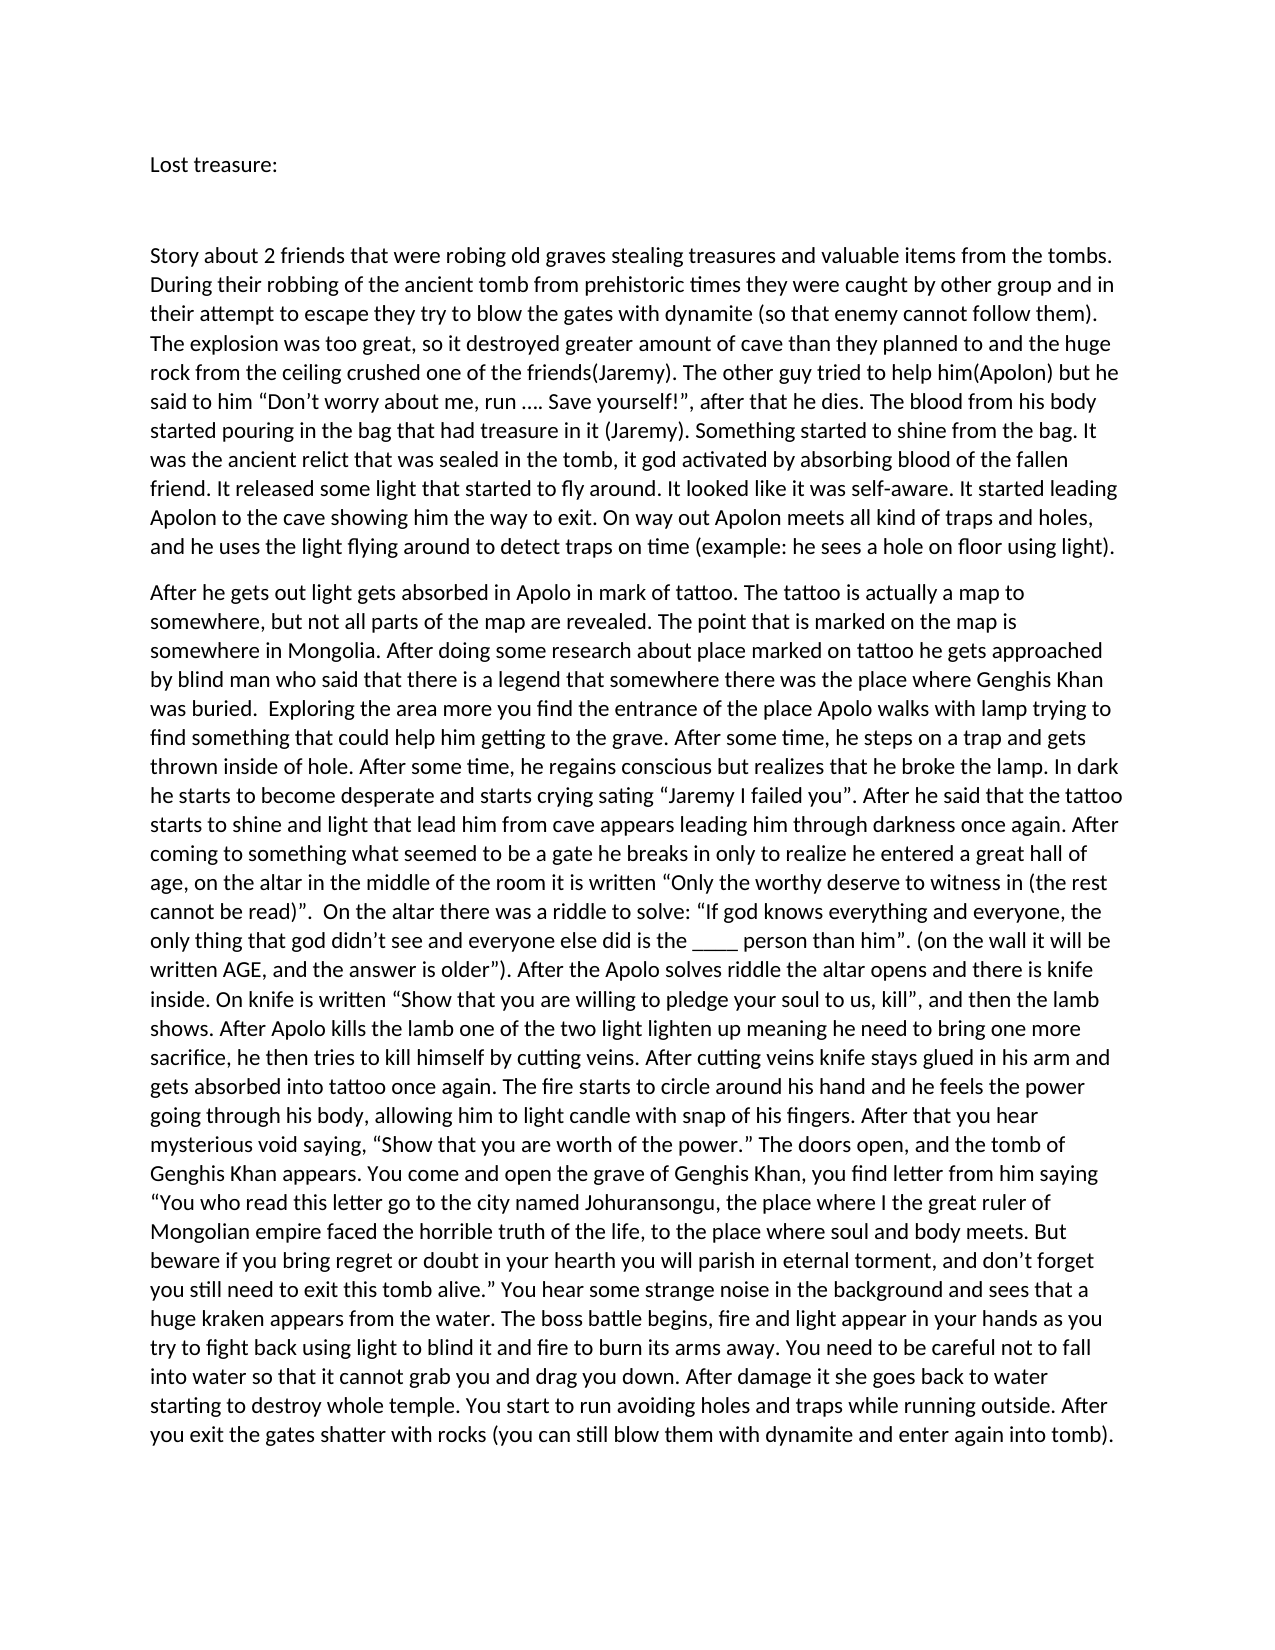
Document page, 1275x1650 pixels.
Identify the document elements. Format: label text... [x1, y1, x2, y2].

text Story about 2 friends that were robing old graves stealing treasures and valuable items from the tombs. During their robbing of the ancient tomb from prehistoric times they were caught by other group and in their attempt to escape they try to blow the gates with dynamite (so that enemy cannot follow them). The explosion was too great, so it destroyed greater amount of cave than they planned to and the huge rock from the ceiling crushed one of the friends(Jaremy). The other guy tried to help him(Apolon) but he said to him “Don’t worry about me, run …. Save yourself!”, after that he dies. The blood from his body started pouring in the bag that had treasure in it (Jaremy). Something started to shine from the bag. It was the ancient relict that was sealed in the tomb, it god activated by absorbing blood of the fallen friend. It released some light that started to fly around. It looked like it was self-aware. It started leading Apolon to the cave showing him the way to exit. On way out Apolon meets all kind of traps and holes, and he uses the light flying around to detect traps on time (example: he sees a hole on floor using light). [150, 241, 1125, 560]
text After he gets out light gets absorbed in Apolo in mark of tattoo. The tattoo is actually a map to somewhere, but not all parts of the map are revealed. The point that is marked on the map is somewhere in Mongolia. After doing some research about place marked on tattoo he gets approached by blind man who said that there is a legend that somewhere there was the place where Genghis Khan was buried. Exploring the area more you find the entrance of the place Apolo walks with lamp trying to find something that could help him getting to the grave. After some time, he steps on a trap and gets thrown inside of hole. After some time, he regains conscious but realizes that he broke the lamp. In dark he starts to become desperate and starts crying sating “Jaremy I failed you”. After he said that the tattoo starts to shine and light that lead him from cave appears leading him through darkness once again. After coming to something what seemed to be a gate he breaks in only to realize he entered a great hall of age, on the altar in the middle of the room it is written “Only the worthy deserve to witness in (the rest cannot be read)”. On the altar there was a riddle to solve: “If god knows everything and everyone, the only thing that god didn’t see and everyone else did is the ____ person than him”. (on the wall it will be written AGE, and the answer is older”). After the Apolo solves riddle the altar opens and there is knife inside. On knife is written “Show that you are willing to pledge your soul to us, kill”, and then the lamb shows. After Apolo kills the lamb one of the two light lighten up meaning he need to bring one more sacrifice, he then tries to kill himself by cutting veins. After cutting veins knife stays glued in his arm and gets absorbed into tattoo once again. The fire starts to circle around his hand and he feels the power going through his body, allowing him to light candle with snap of his fingers. After that you hear mysterious void saying, “Show that you are worth of the power.” The doors open, and the tomb of Genghis Khan appears. You come and open the grave of Genghis Khan, you find letter from him saying “You who read this letter go to the city named Johuransongu, the place where I the great ruler of Mongolian empire faced the horrible truth of the life, to the place where soul and body meets. But beware if you bring regret or doubt in your hearth you will parish in eternal torment, and don’t forget you still need to exit this tomb alive.” You hear some strange noise in the background and sees that a huge kraken appears from the water. The boss battle begins, fire and light appear in your hands as you try to fight back using light to blind it and fire to burn its arms away. You need to be careful not to fall into water so that it cannot grab you and drag you down. After damage it she goes back to water starting to destroy whole temple. You start to run avoiding holes and traps while running outside. After you exit the gates shatter with rocks (you can still blow them with dynamite and enter again into tomb). [150, 578, 1125, 1449]
text Lost treasure: [150, 150, 1125, 178]
